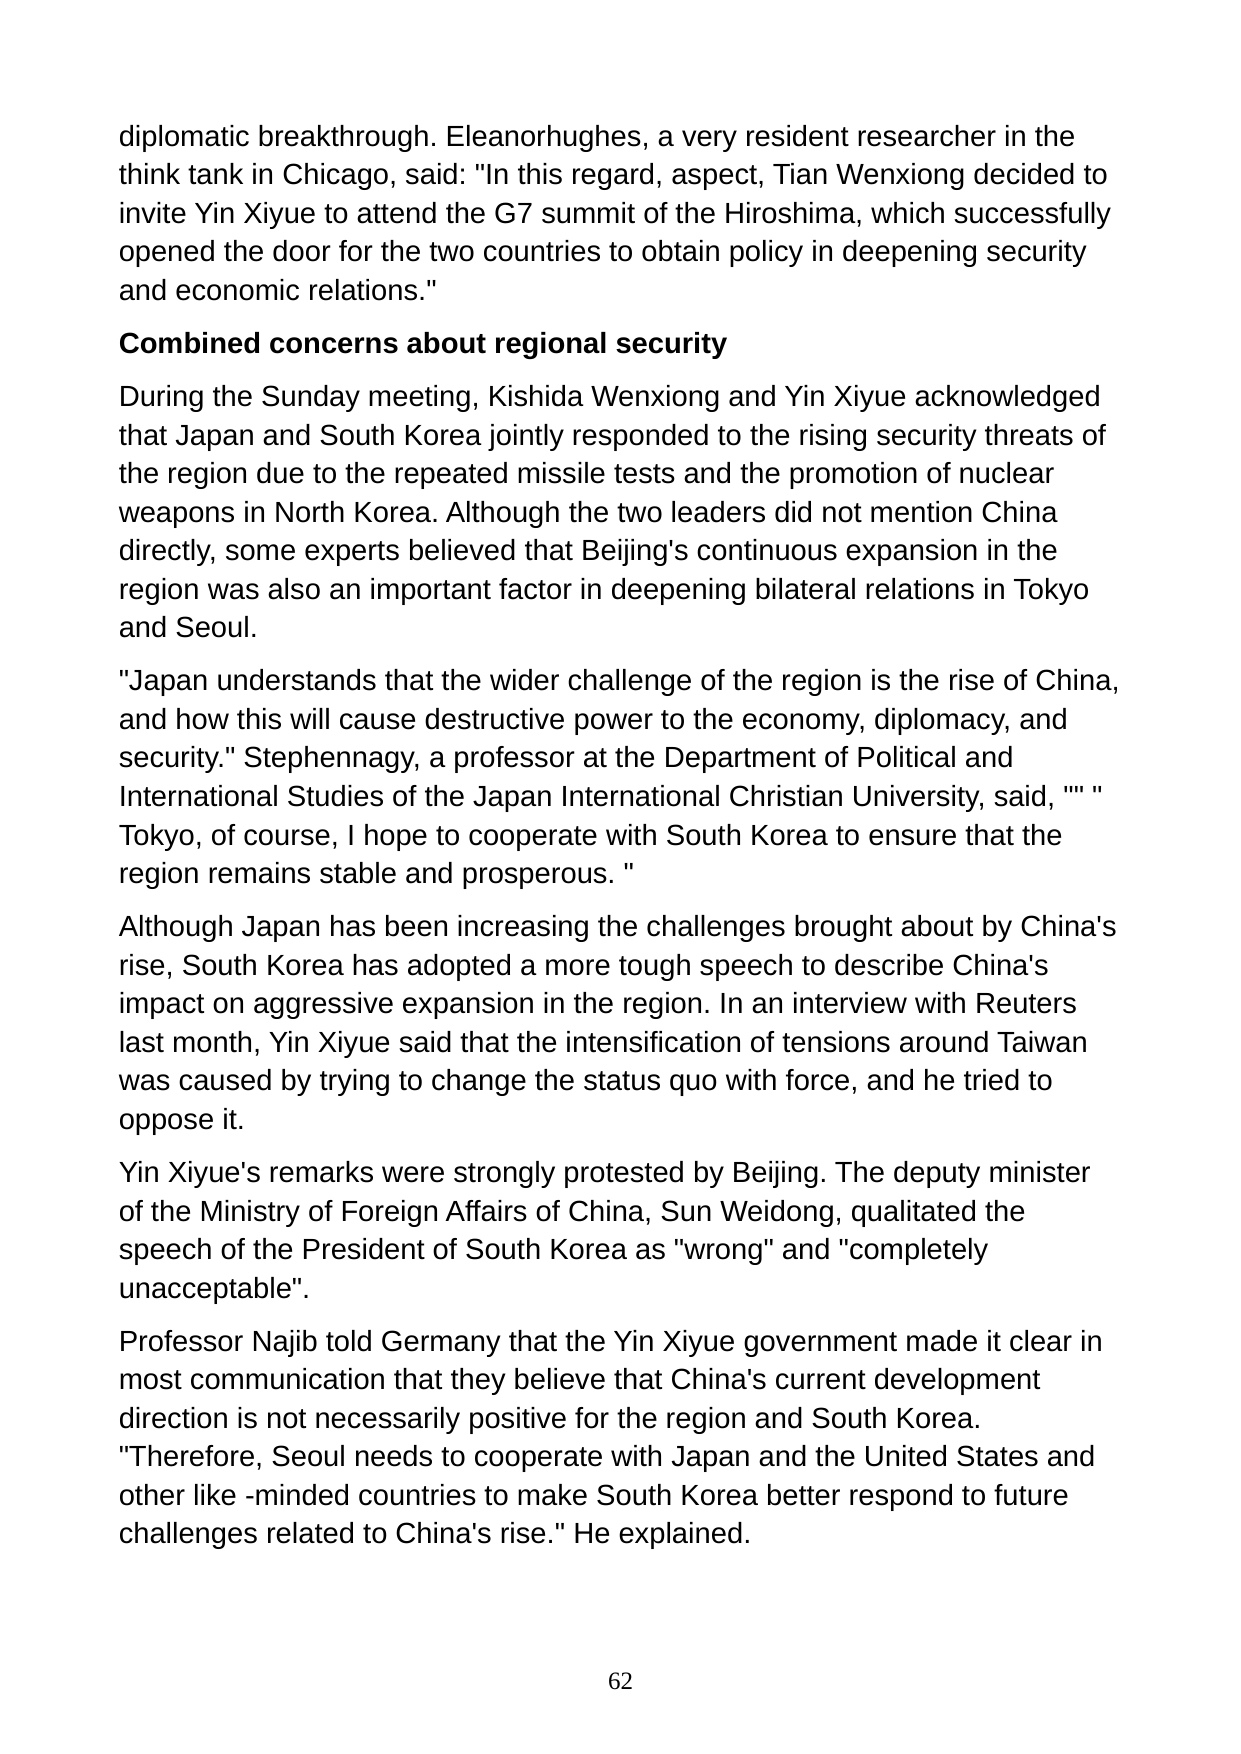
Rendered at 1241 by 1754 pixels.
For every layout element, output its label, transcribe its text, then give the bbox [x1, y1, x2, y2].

text Professor Najib told Germany that the Yin Xiyue government made it clear in most communication that they believe that China's current development direction is not necessarily positive for the region and South Korea. "Therefore, Seoul needs to cooperate with Japan and the United States and other like -minded countries to make South Korea better respond to future challenges related to China's rise." He explained. [118, 1324, 1122, 1550]
text Combined concerns about regional security [118, 326, 1122, 359]
text Yin Xiyue's remarks were strongly protested by Beijing. The deputy minister of the Ministry of Foreign Affairs of China, Sun Weidong, qualitated the speech of the President of South Korea as "wrong" and "completely unacceptable". [118, 1155, 1122, 1304]
text diplomatic breakthrough. Eleanorhughes, a very resident researcher in the think tank in Chicago, said: "In this regard, aspect, Tian Wenxiong decided to invite Yin Xiyue to attend the G7 summit of the Hiroshima, which successfully opened the door for the two countries to obtain policy in deepening security and economic relations." [118, 118, 1122, 306]
text "Japan understands that the wider challenge of the region is the rise of China, and how this will cause destructive power to the economy, diplomacy, and security." Stephennagy, a professor at the Department of Political and International Studies of the Japan International Christian University, said, "" " Tokyo, of course, I hope to cooperate with South Korea to ensure that the region remains stable and prosperous. " [118, 663, 1122, 889]
text During the Sunday meeting, Kishida Wenxiong and Yin Xiyue acknowledged that Japan and South Korea jointly responded to the rising security threats of the region due to the repeated missile tests and the promotion of nuclear weapons in North Korea. Although the two leaders did not mention China directly, some experts believed that Beijing's continuous expansion in the region was also an important factor in deepening bilateral relations in Tokyo and Seoul. [118, 379, 1122, 644]
text Although Japan has been increasing the challenges brought about by China's rise, South Korea has adopted a more tough speech to describe China's impact on aggressive expansion in the region. In an interview with Reuters last month, Yin Xiyue said that the intensification of tensions around Taiwan was caused by trying to change the status quo with force, and he tried to oppose it. [118, 909, 1122, 1135]
